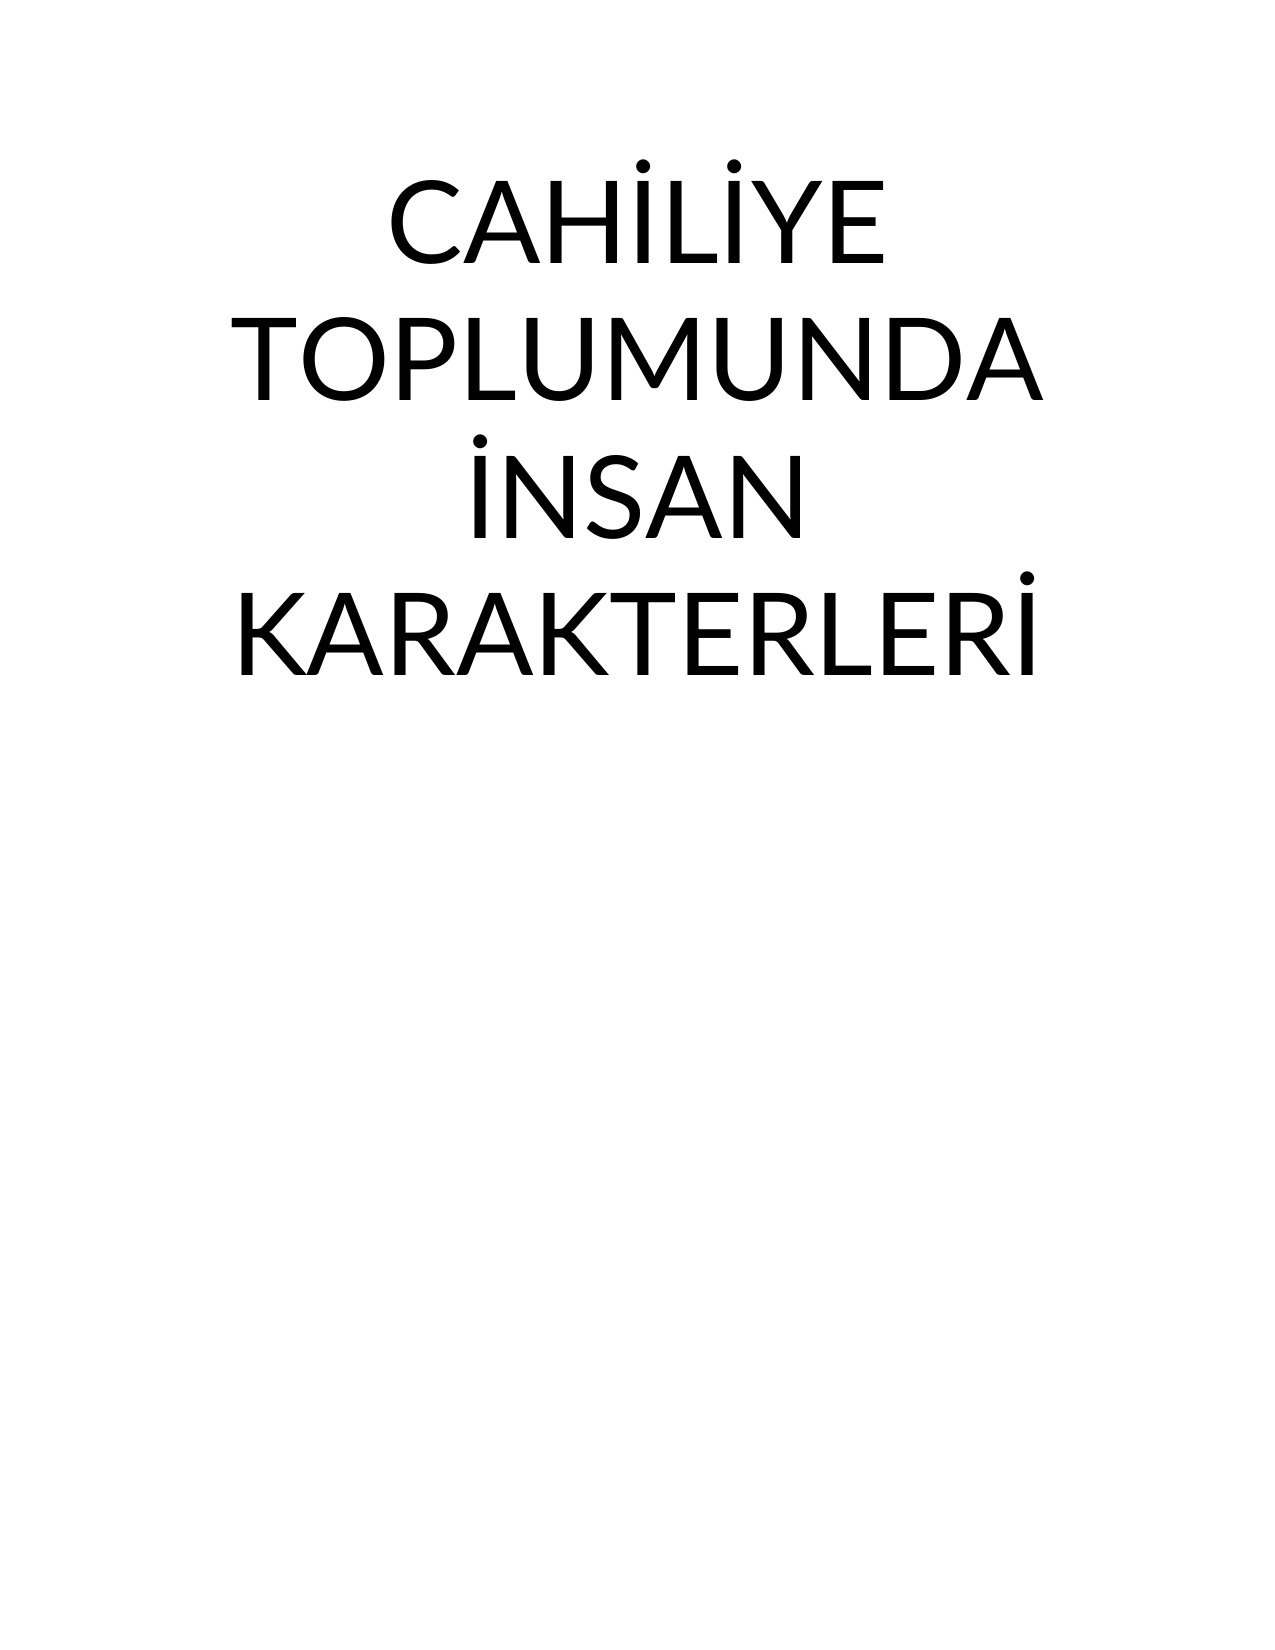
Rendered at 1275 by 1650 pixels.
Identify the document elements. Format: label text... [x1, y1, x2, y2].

title CAHİLİYE TOPLUMUNDA İNSAN KARAKTERLERİ [75, 150, 1200, 700]
